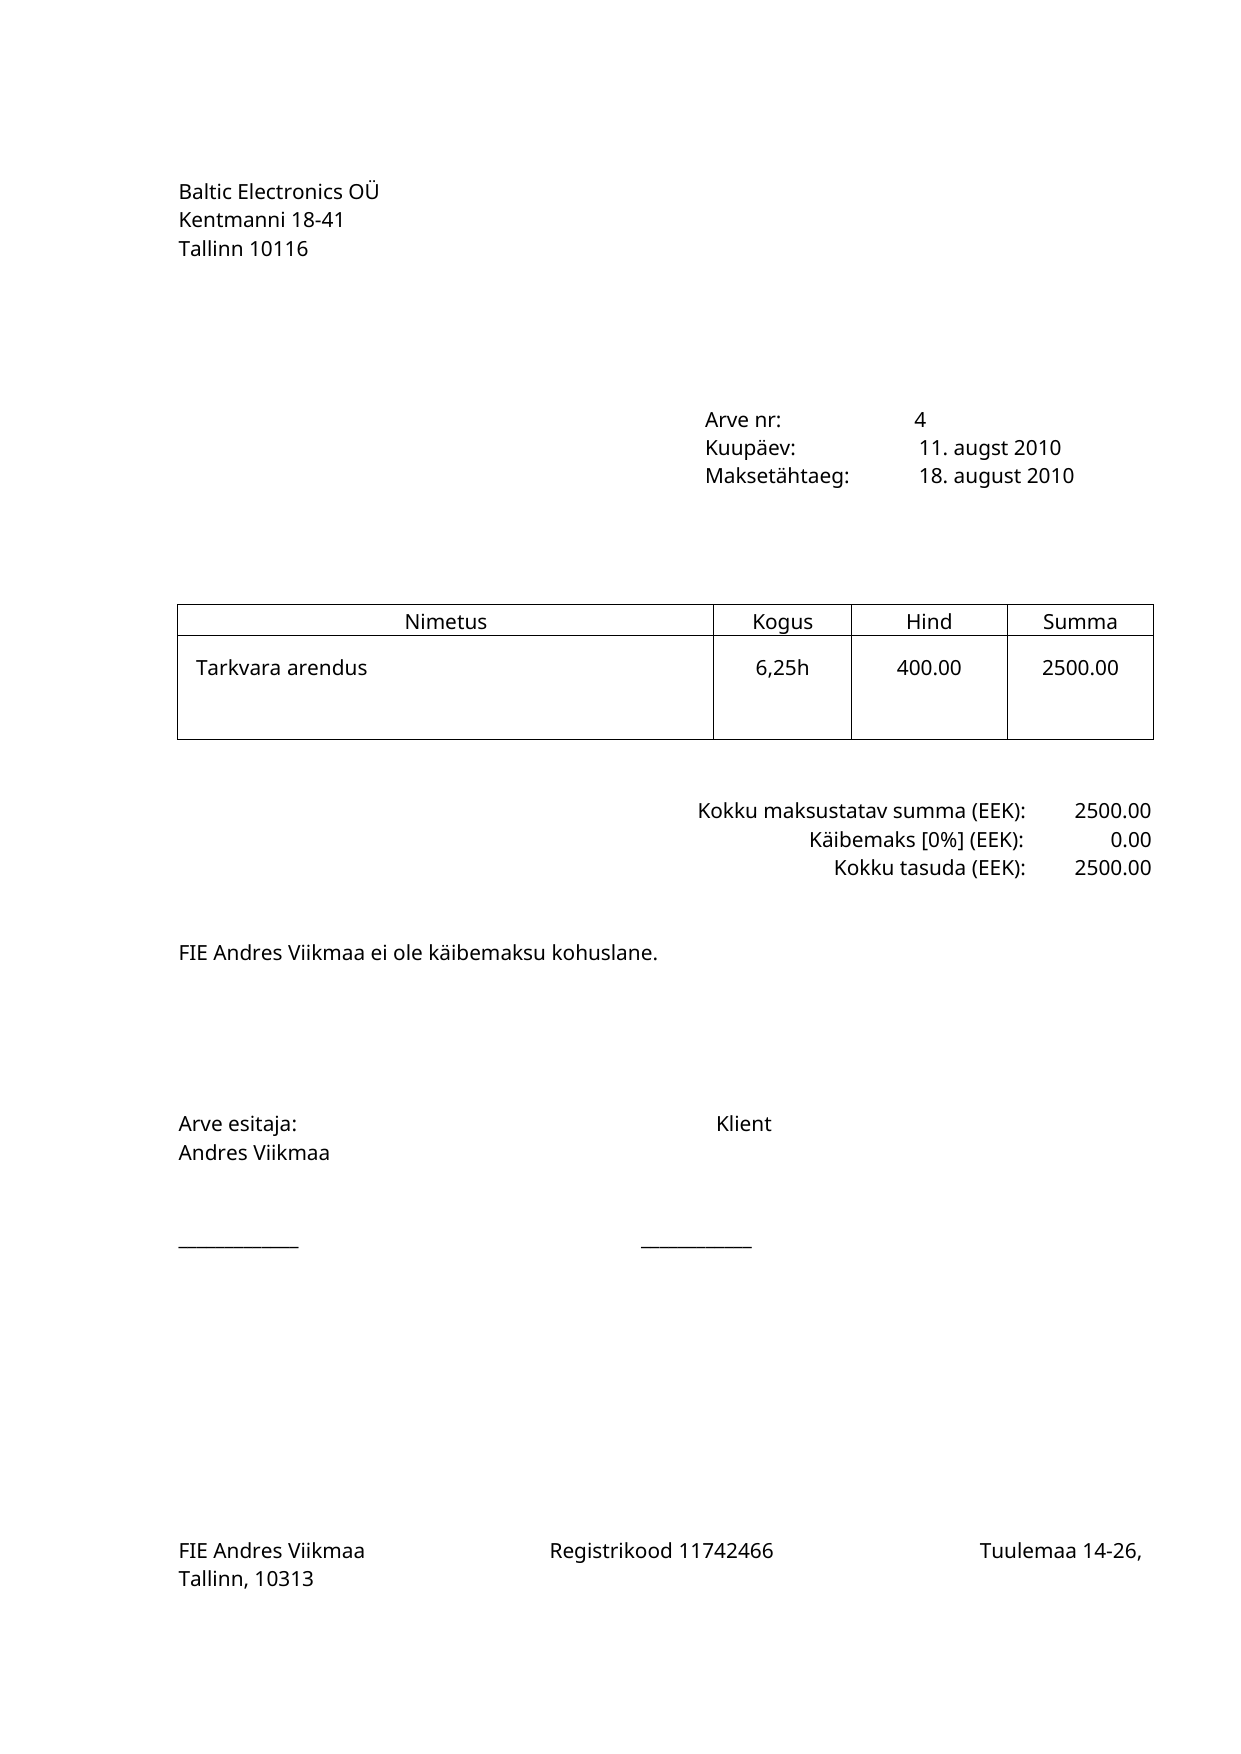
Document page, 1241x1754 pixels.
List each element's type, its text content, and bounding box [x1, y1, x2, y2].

table_cell 400.00 [852, 636, 1007, 738]
text FIE Andres Viikmaa ei ole käibemaksu kohuslane. [178, 938, 1152, 967]
table_cell '11. augst 2010 [914, 433, 1152, 462]
text Kokku tasuda (EEK): 2500.00 [266, 853, 1152, 882]
table_cell 6,25h [714, 636, 851, 738]
text FIE Andres Viikmaa Registrikood 11742466 Tuulemaa 14-26, Tallinn, 10313 [178, 1536, 1152, 1593]
text Kokku maksustatav summa (EEK): 2500.00 [266, 796, 1152, 825]
table_cell Tarkvara arendus [178, 636, 713, 738]
table_header Arve nr: [705, 405, 914, 433]
table_header Hind [852, 605, 1007, 635]
text Kentmanni 18-41 [178, 206, 1152, 234]
table_header 4 [914, 405, 1152, 433]
table_header Nimetus [178, 605, 713, 635]
table_cell 2500.00 [1008, 636, 1153, 738]
table_header Summa [1008, 605, 1153, 635]
text Baltic Electronics OÜ [178, 177, 1152, 206]
table_cell '18. august 2010 [914, 462, 1152, 490]
text _____________ ____________ [178, 1223, 1152, 1252]
table_cell Kuupäev: [705, 433, 914, 462]
table_header Kogus [714, 605, 851, 635]
text Tallinn 10116 [178, 234, 1152, 262]
text Arve esitaja: Klient [178, 1109, 1152, 1138]
table_cell Maksetähtaeg: [705, 462, 914, 490]
text Andres Viikmaa [178, 1138, 1152, 1166]
text Käibemaks [0%] (EEK): 0.00 [266, 825, 1152, 853]
